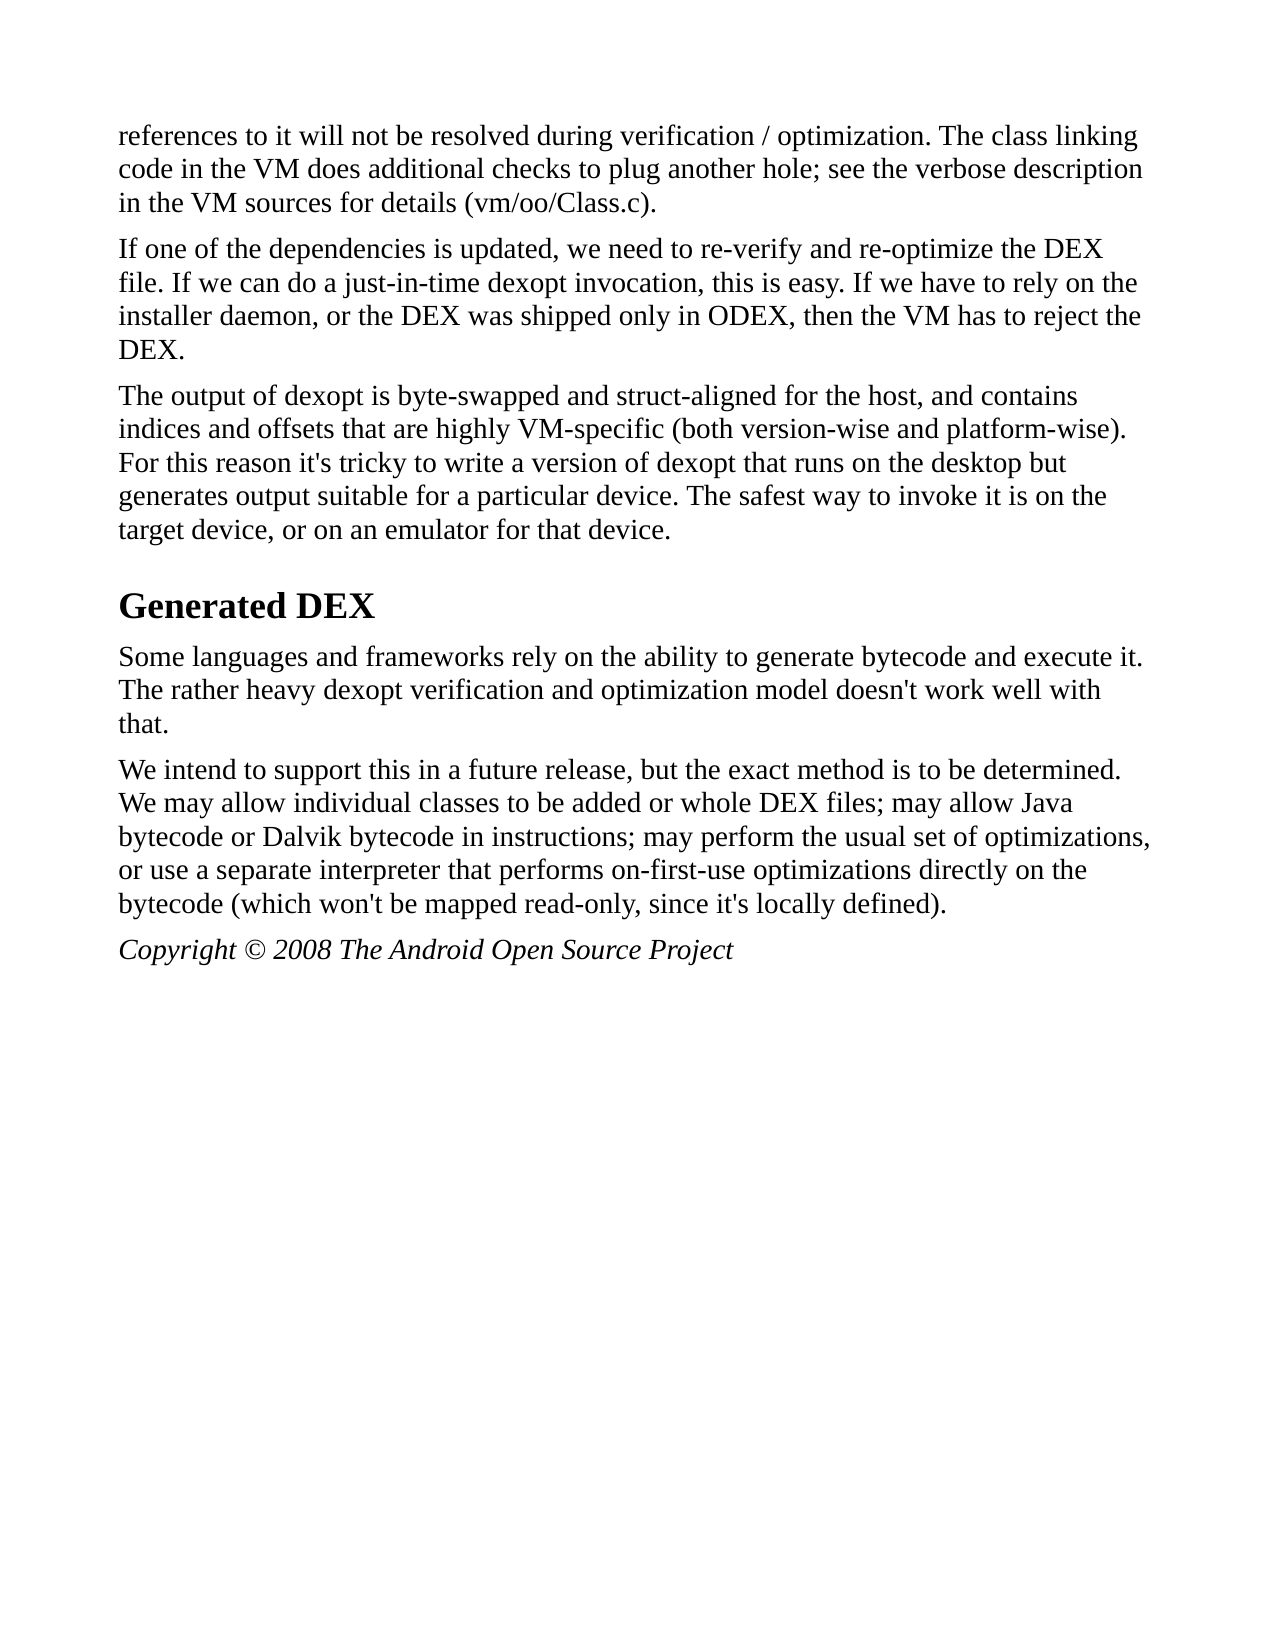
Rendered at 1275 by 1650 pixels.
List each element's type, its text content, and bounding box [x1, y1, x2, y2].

text Copyright © 2008 The Android Open Source Project [118, 932, 1157, 966]
text If one of the dependencies is updated, we need to re-verify and re-optimize the DEX file. If we can do a just-in-time dexopt invocation, this is easy. If we have to rely on the installer daemon, or the DEX was shipped only in ODEX, then the VM has to reject the DEX. [118, 231, 1157, 365]
text Some languages and frameworks rely on the ability to generate bytecode and execute it. The rather heavy dexopt verification and optimization model doesn't work well with that. [118, 639, 1157, 739]
text references to it will not be resolved during verification / optimization. The class linking code in the VM does additional checks to plug another hole; see the verbose description in the VM sources for details (vm/oo/Class.c). [118, 118, 1157, 219]
text We intend to support this in a future release, but the exact method is to be determined. We may allow individual classes to be added or whole DEX files; may allow Java bytecode or Dalvik bytecode in instructions; may perform the usual set of optimizations, or use a separate interpreter that performs on-first-use optimizations directly on the bytecode (which won't be mapped read-only, since it's locally defined). [118, 752, 1157, 919]
subtitle Generated DEX [118, 583, 1157, 626]
text The output of dexopt is byte-swapped and struct-aligned for the host, and contains indices and offsets that are highly VM-specific (both version-wise and platform-wise). For this reason it's tricky to write a version of dexopt that runs on the desktop but generates output suitable for a particular device. The safest way to invoke it is on the target device, or on an emulator for that device. [118, 378, 1157, 546]
